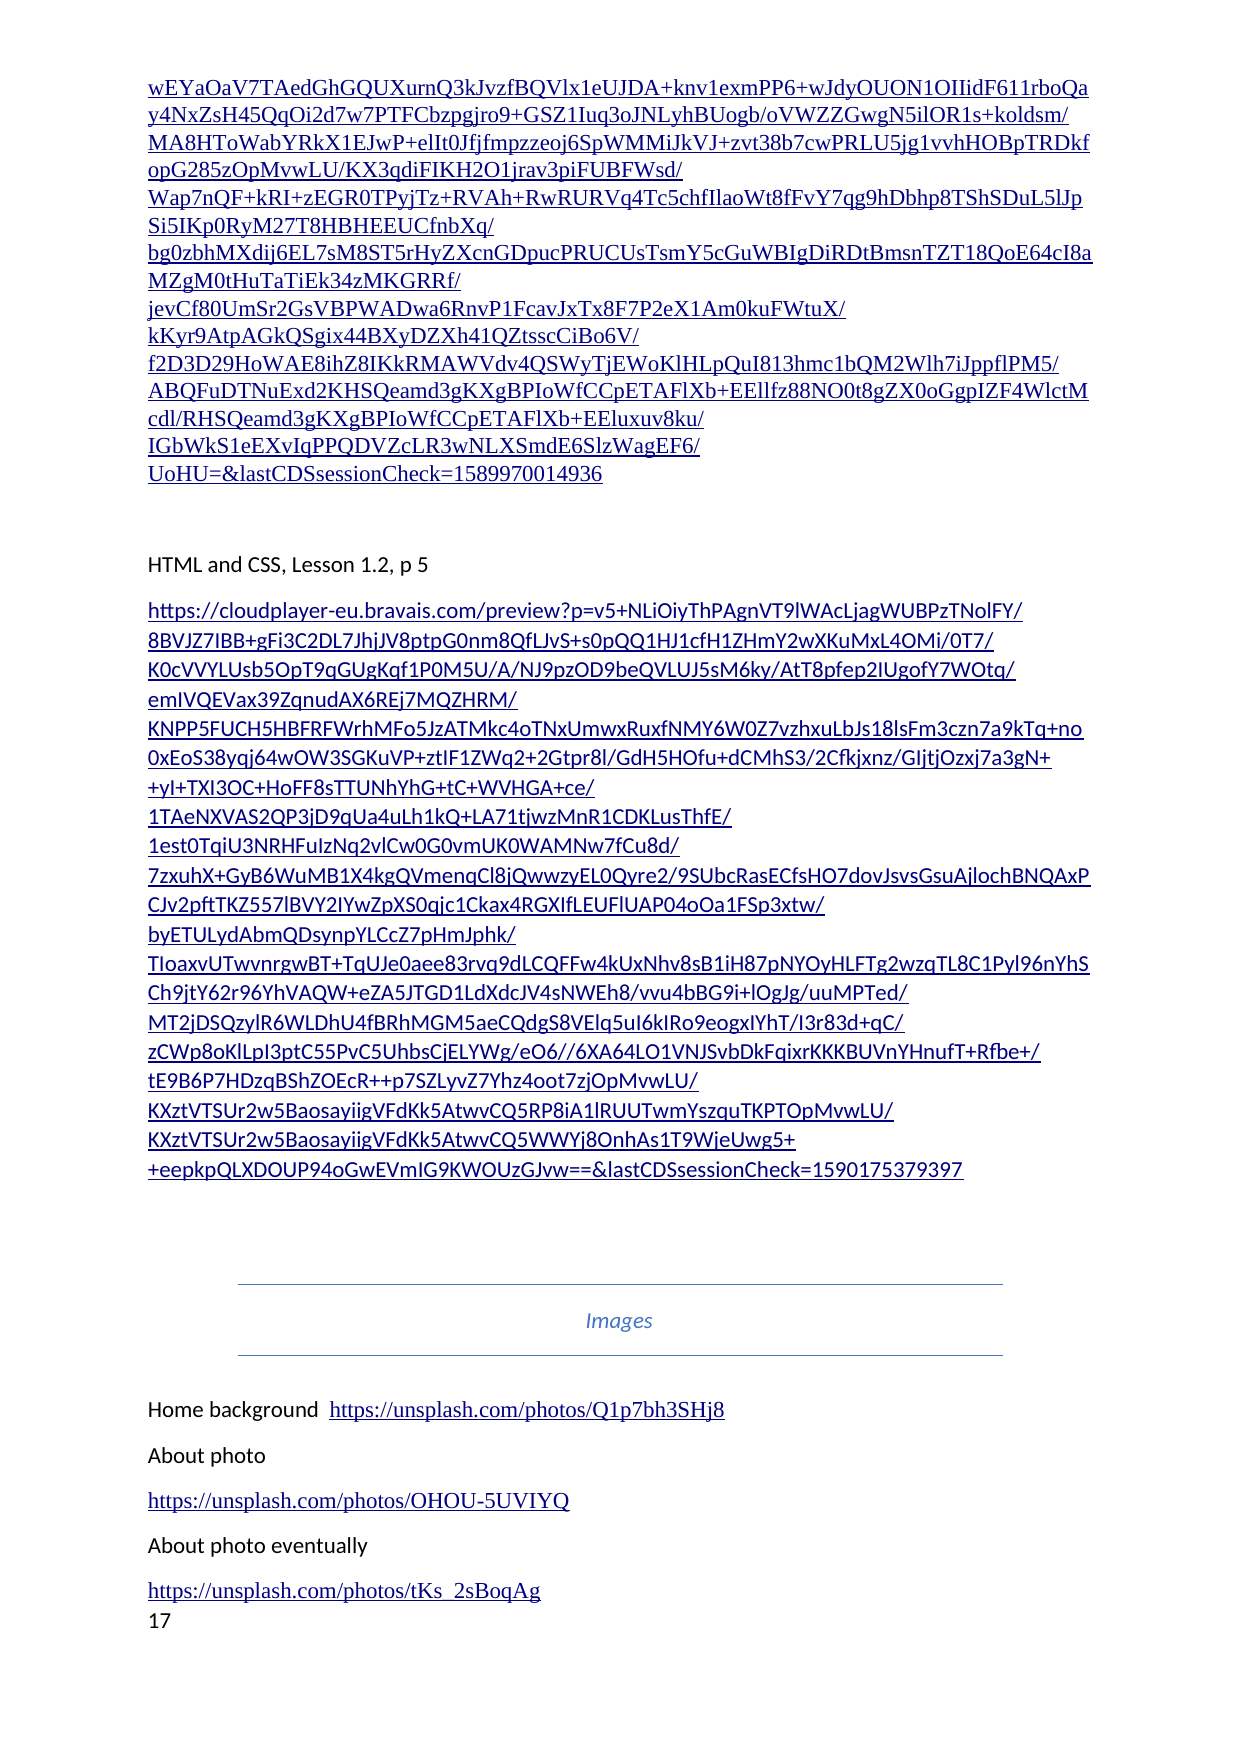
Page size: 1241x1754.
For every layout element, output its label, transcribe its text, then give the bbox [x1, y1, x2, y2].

text https://unsplash.com/photos/OHOU-5UVIYQ [148, 1487, 1093, 1513]
text https://unsplash.com/photos/tKs_2sBoqAg [148, 1577, 1093, 1604]
text wEYaOaV7TAedGhGQUXurnQ3kJvzfBQVlx1eUJDA+knv1exmPP6+wJdyOUON1OIIidF611rboQay4NxZsH45QqOi2d7w7PTFCbzpgjro9+GSZ1Iuq3oJNLyhBUogb/oVWZZGwgN5ilOR1s+koldsm/MA8HToWabYRkX1EJwP+elIt0Jfjfmpzzeoj6SpWMMiJkVJ+zvt38b7cwPRLU5jg1vvhHOBpTRDkfopG285zOpMvwLU/KX3qdiFIKH2O1jrav3piFUBFWsd/Wap7nQF+kRI+zEGR0TPyjTz+RVAh+RwRURVq4Tc5chfIlaoWt8fFvY7qg9hDbhp8TShSDuL5lJpSi5IKp0RyM27T8HBHEEUCfnbXq/bg0zbhMXdij6EL7sM8ST5rHyZXcnGDpucPRUCUsTsmY5cGuWBIgDiRDtBmsnTZT18QoE64cI8a [148, 74, 1093, 262]
text Home background https://unsplash.com/photos/Q1p7bh3SHj8 [148, 1395, 1093, 1423]
text About photo [148, 1441, 1093, 1469]
text Images [238, 1285, 1003, 1355]
text HTML and CSS, Lesson 1.2, p 5 [148, 551, 1093, 578]
text MZgM0tHuTaTiEk34zMKGRRf/jevCf80UmSr2GsVBPWADwa6RnvP1FcavJxTx8F7P2eX1Am0kuFWtuX/kKyr9AtpAGkQSgix44BXyDZXh41QZtsscCiBo6V/f2D3D29HoWAE8ihZ8IKkRMAWVdv4QSWyTjEWoKlHLpQuI813hmc1bQM2Wlh7iJppflPM5/ABQFuDTNuExd2KHSQeamd3gKXgBPIoWfCCpETAFlXb+EEllfz88NO0t8gZX0oGgpIZF4WlctMcdl/RHSQeamd3gKXgBPIoWfCCpETAFlXb+EEluxuv8ku/IGbWkS1eEXvIqPPQDVZcLR3wNLXSmdE6SlzWagEF6/UoHU=&lastCDSsessionCheck=1589970014936 [148, 264, 1093, 487]
text About photo eventually [148, 1531, 1093, 1559]
text https://cloudplayer-eu.bravais.com/preview?p=v5+NLiOiyThPAgnVT9lWAcLjagWUBPzTNolFY/8BVJZ7IBB+gFi3C2DL7JhjJV8ptpG0nm8QfLJvS+s0pQQ1HJ1cfH1ZHmY2wXKuMxL4OMi/0T7/K0cVVYLUsb5OpT9qGUgKqf1P0M5U/A/NJ9pzOD9beQVLUJ5sM6ky/AtT8pfep2IUgofY7WOtq/emIVQEVax39ZqnudAX6REj7MQZHRM/KNPP5FUCH5HBFRFWrhMFo5JzATMkc4oTNxUmwxRuxfNMY6W0Z7vzhxuLbJs18lsFm3czn7a9kTq+no0xEoS38yqj64wOW3SGKuVP+ztIF1ZWq2+2Gtpr8l/GdH5HOfu+dCMhS3/2Cfkjxnz/GIjtjOzxj7a3gN++yI+TXI3OC+HoFF8sTTUNhYhG+tC+WVHGA+ce/1TAeNXVAS2QP3jD9qUa4uLh1kQ+LA71tjwzMnR1CDKLusThfE/1est0TqiU3NRHFuIzNq2vlCw0G0vmUK0WAMNw7fCu8d/7zxuhX+GyB6WuMB1X4kgQVmenqCl8jQwwzyEL0Qyre2/9SUbcRasECfsHO7dovJsvsGsuAjlochBNQAxPCJv2pftTKZ557lBVY2IYwZpXS0qjc1Ckax4RGXIfLEUFlUAP04oOa1FSp3xtw/byETULydAbmQDsynpYLCcZ7pHmJphk/TIoaxvUTwvnrgwBT+TqUJe0aee83rvq9dLCQFFw4kUxNhv8sB1iH87pNYOyHLFTg2wzqTL8C1Pyl96nYhSCh9jtY62r96YhVAQW+eZA5JTGD1LdXdcJV4sNWEh8/vvu4bBG9i+lOgJg/uuMPTed/MT2jDSQzylR6WLDhU4fBRhMGM5aeCQdgS8VElq5uI6kIRo9eogxIYhT/I3r83d+qC/zCWp8oKlLpI3ptC55PvC5UhbsCjELYWg/eO6//6XA64LO1VNJSvbDkFqixrKKKBUVnYHnufT+Rfbe+/tE9B6P7HDzqBShZOEcR++p7SZLyvZ7Yhz4oot7zjOpMvwLU/KXztVTSUr2w5BaosayiigVFdKk5AtwvCQ5RP8iA1lRUUTwmYszquTKPTOpMvwLU/KXztVTSUr2w5BaosayiigVFdKk5AtwvCQ5WWYj8OnhAs1T9WjeUwg5++eepkpQLXDOUP94oGwEVmIG9KWOUzGJvw==&lastCDSsessionCheck=1590175379397 [148, 597, 1093, 1183]
